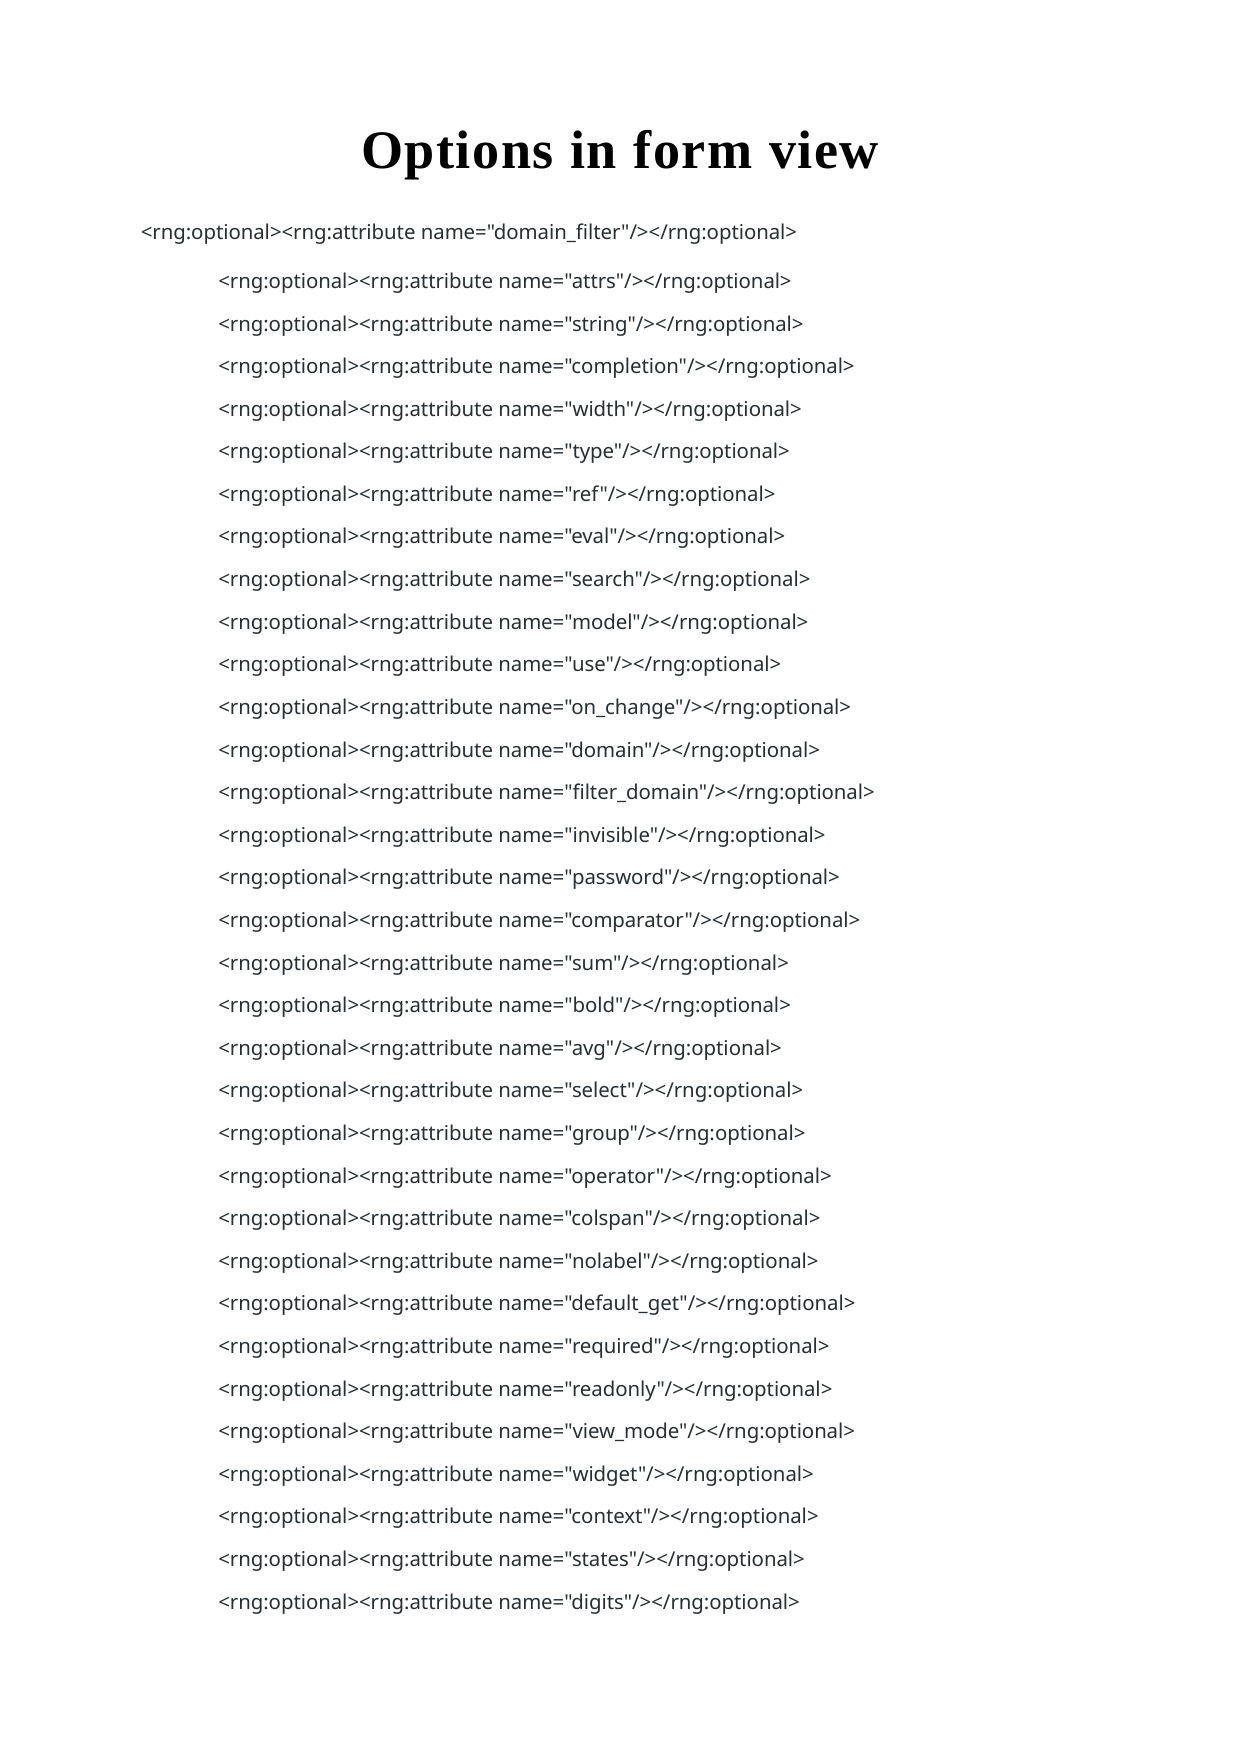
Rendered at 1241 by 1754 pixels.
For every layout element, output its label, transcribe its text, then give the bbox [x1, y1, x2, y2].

text <rng:optional><rng:attribute name="bold"/></rng:optional> [118, 991, 1122, 1019]
text <rng:optional><rng:attribute name="widget"/></rng:optional> [118, 1459, 1122, 1487]
text <rng:optional><rng:attribute name="nolabel"/></rng:optional> [118, 1246, 1122, 1274]
text <rng:optional><rng:attribute name="group"/></rng:optional> [118, 1119, 1122, 1147]
text <rng:optional><rng:attribute name="use"/></rng:optional> [118, 650, 1122, 678]
text <rng:optional><rng:attribute name="states"/></rng:optional> [118, 1545, 1122, 1573]
text <rng:optional><rng:attribute name="select"/></rng:optional> [118, 1076, 1122, 1104]
text <rng:optional><rng:attribute name="colspan"/></rng:optional> [118, 1204, 1122, 1232]
text <rng:optional><rng:attribute name="eval"/></rng:optional> [118, 522, 1122, 550]
text <rng:optional><rng:attribute name="digits"/></rng:optional> [118, 1587, 1122, 1615]
text <rng:optional><rng:attribute name="sum"/></rng:optional> [118, 948, 1122, 976]
text <rng:optional><rng:attribute name="string"/></rng:optional> [118, 309, 1122, 337]
text <rng:optional><rng:attribute name="readonly"/></rng:optional> [118, 1374, 1122, 1402]
text <rng:optional><rng:attribute name="required"/></rng:optional> [118, 1332, 1122, 1360]
text <rng:optional><rng:attribute name="width"/></rng:optional> [118, 394, 1122, 422]
text <rng:optional><rng:attribute name="password"/></rng:optional> [118, 863, 1122, 891]
text <rng:optional><rng:attribute name="invisible"/></rng:optional> [118, 820, 1122, 848]
text <rng:optional><rng:attribute name="domain"/></rng:optional> [118, 735, 1122, 763]
text <rng:optional><rng:attribute name="comparator"/></rng:optional> [118, 906, 1122, 934]
text <rng:optional><rng:attribute name="attrs"/></rng:optional> [118, 267, 1122, 294]
text <rng:optional><rng:attribute name="context"/></rng:optional> [118, 1502, 1122, 1530]
text <rng:optional><rng:attribute name="completion"/></rng:optional> [118, 352, 1122, 380]
text <rng:optional><rng:attribute name="avg"/></rng:optional> [118, 1033, 1122, 1061]
text <rng:optional><rng:attribute name="view_mode"/></rng:optional> [118, 1417, 1122, 1445]
text <rng:optional><rng:attribute name="search"/></rng:optional> [118, 565, 1122, 593]
text Options in form view [118, 118, 1122, 180]
text <rng:optional><rng:attribute name="type"/></rng:optional> [118, 437, 1122, 465]
text <rng:optional><rng:attribute name="on_change"/></rng:optional> [118, 693, 1122, 721]
text <rng:optional><rng:attribute name="filter_domain"/></rng:optional> [118, 778, 1122, 806]
text <rng:optional><rng:attribute name="model"/></rng:optional> [118, 607, 1122, 635]
text <rng:optional><rng:attribute name="domain_filter"/></rng:optional> [118, 208, 1122, 251]
text <rng:optional><rng:attribute name="default_get"/></rng:optional> [118, 1289, 1122, 1317]
text <rng:optional><rng:attribute name="operator"/></rng:optional> [118, 1161, 1122, 1189]
text <rng:optional><rng:attribute name="ref"/></rng:optional> [118, 479, 1122, 508]
